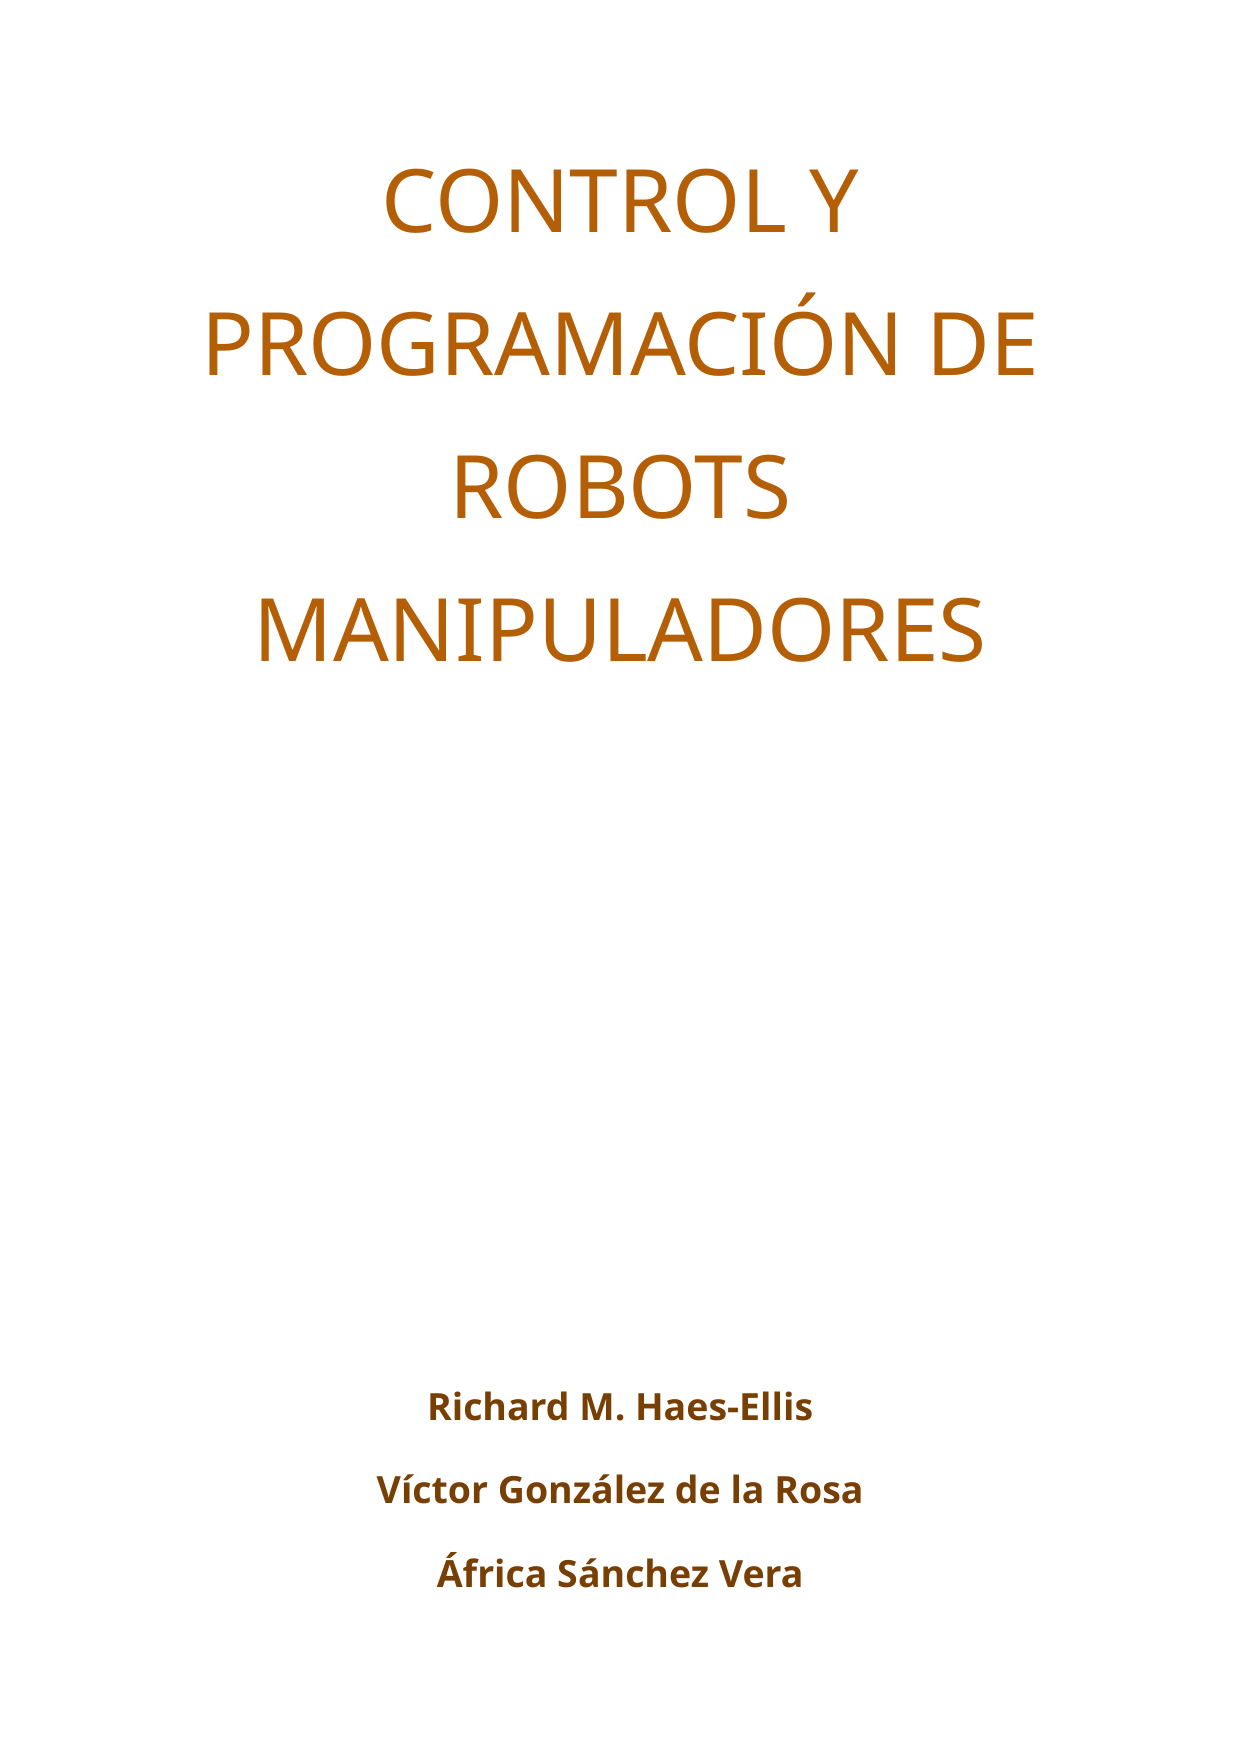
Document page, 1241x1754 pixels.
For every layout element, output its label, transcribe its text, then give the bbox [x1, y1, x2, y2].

text África Sánchez Vera [118, 1554, 1122, 1596]
text Víctor González de la Rosa [118, 1470, 1122, 1512]
text Richard M. Haes-Ellis [118, 1386, 1122, 1428]
text CONTROL Y PROGRAMACIÓN DE ROBOTS MANIPULADORES [118, 139, 1122, 687]
